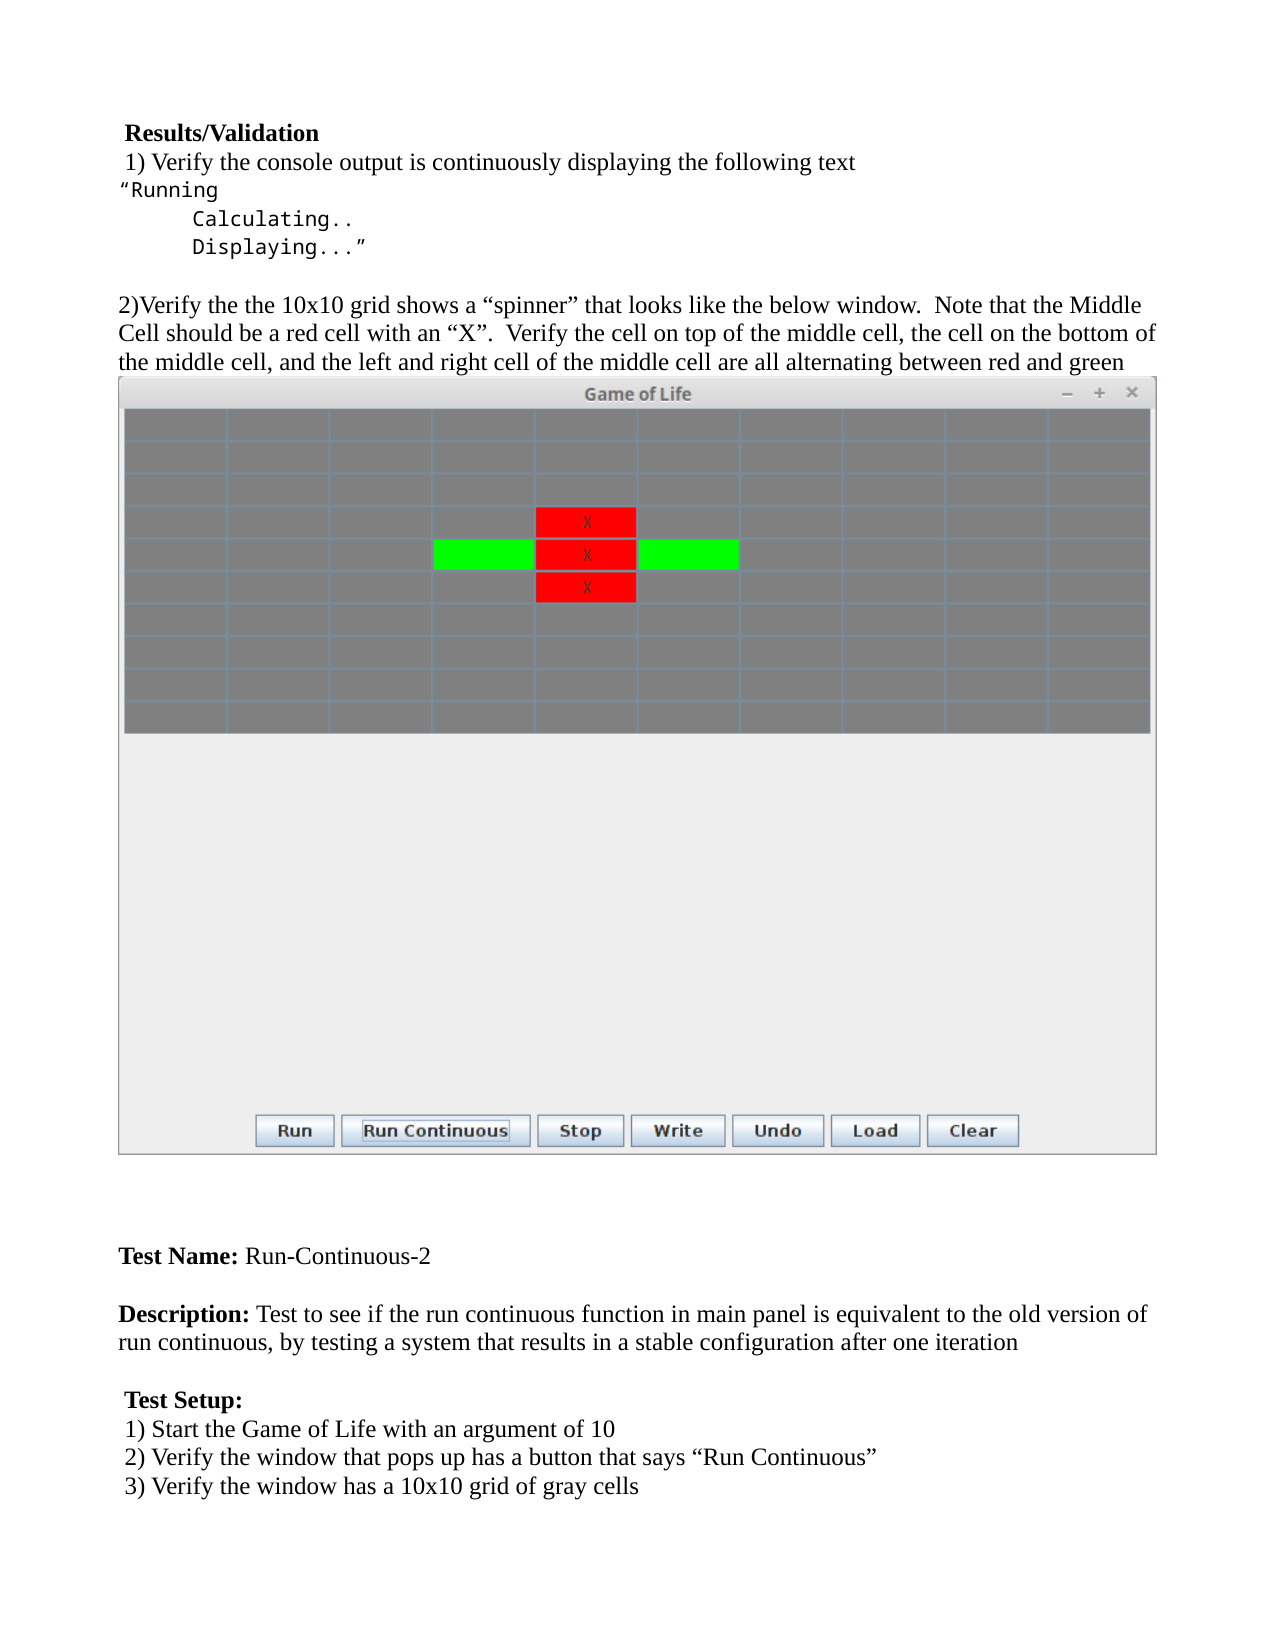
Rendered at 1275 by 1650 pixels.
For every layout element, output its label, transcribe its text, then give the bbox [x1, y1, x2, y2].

text 3) Verify the window has a 10x10 grid of gray cells [118, 1471, 1157, 1500]
text 1) Verify the console output is continuously displaying the following text [118, 147, 1157, 176]
text Calculating.. [118, 204, 1157, 232]
text 2) Verify the window that pops up has a button that says “Run Continuous” [118, 1442, 1157, 1471]
text 2)Verify the the 10x10 grid shows a “spinner” that looks like the below window. Note that the Middle Cell should be a red cell with an “X”. Verify the cell on top of the middle cell, the cell on the bottom of the middle cell, and the left and right cell of the middle cell are all alternating between red and green [118, 290, 1157, 376]
text Displaying...” [118, 232, 1157, 261]
text Results/Validation [118, 118, 1157, 147]
text “Running [118, 176, 1157, 204]
text Test Name: Run-Continuous-2 [118, 1241, 1157, 1270]
text 1) Start the Game of Life with an argument of 10 [118, 1414, 1157, 1442]
text Description: Test to see if the run continuous function in main panel is equivalent to the old version of run continuous, by testing a system that results in a stable configuration after one iteration [118, 1299, 1157, 1356]
picture [118, 376, 1157, 1155]
text Test Setup: [118, 1385, 1157, 1414]
